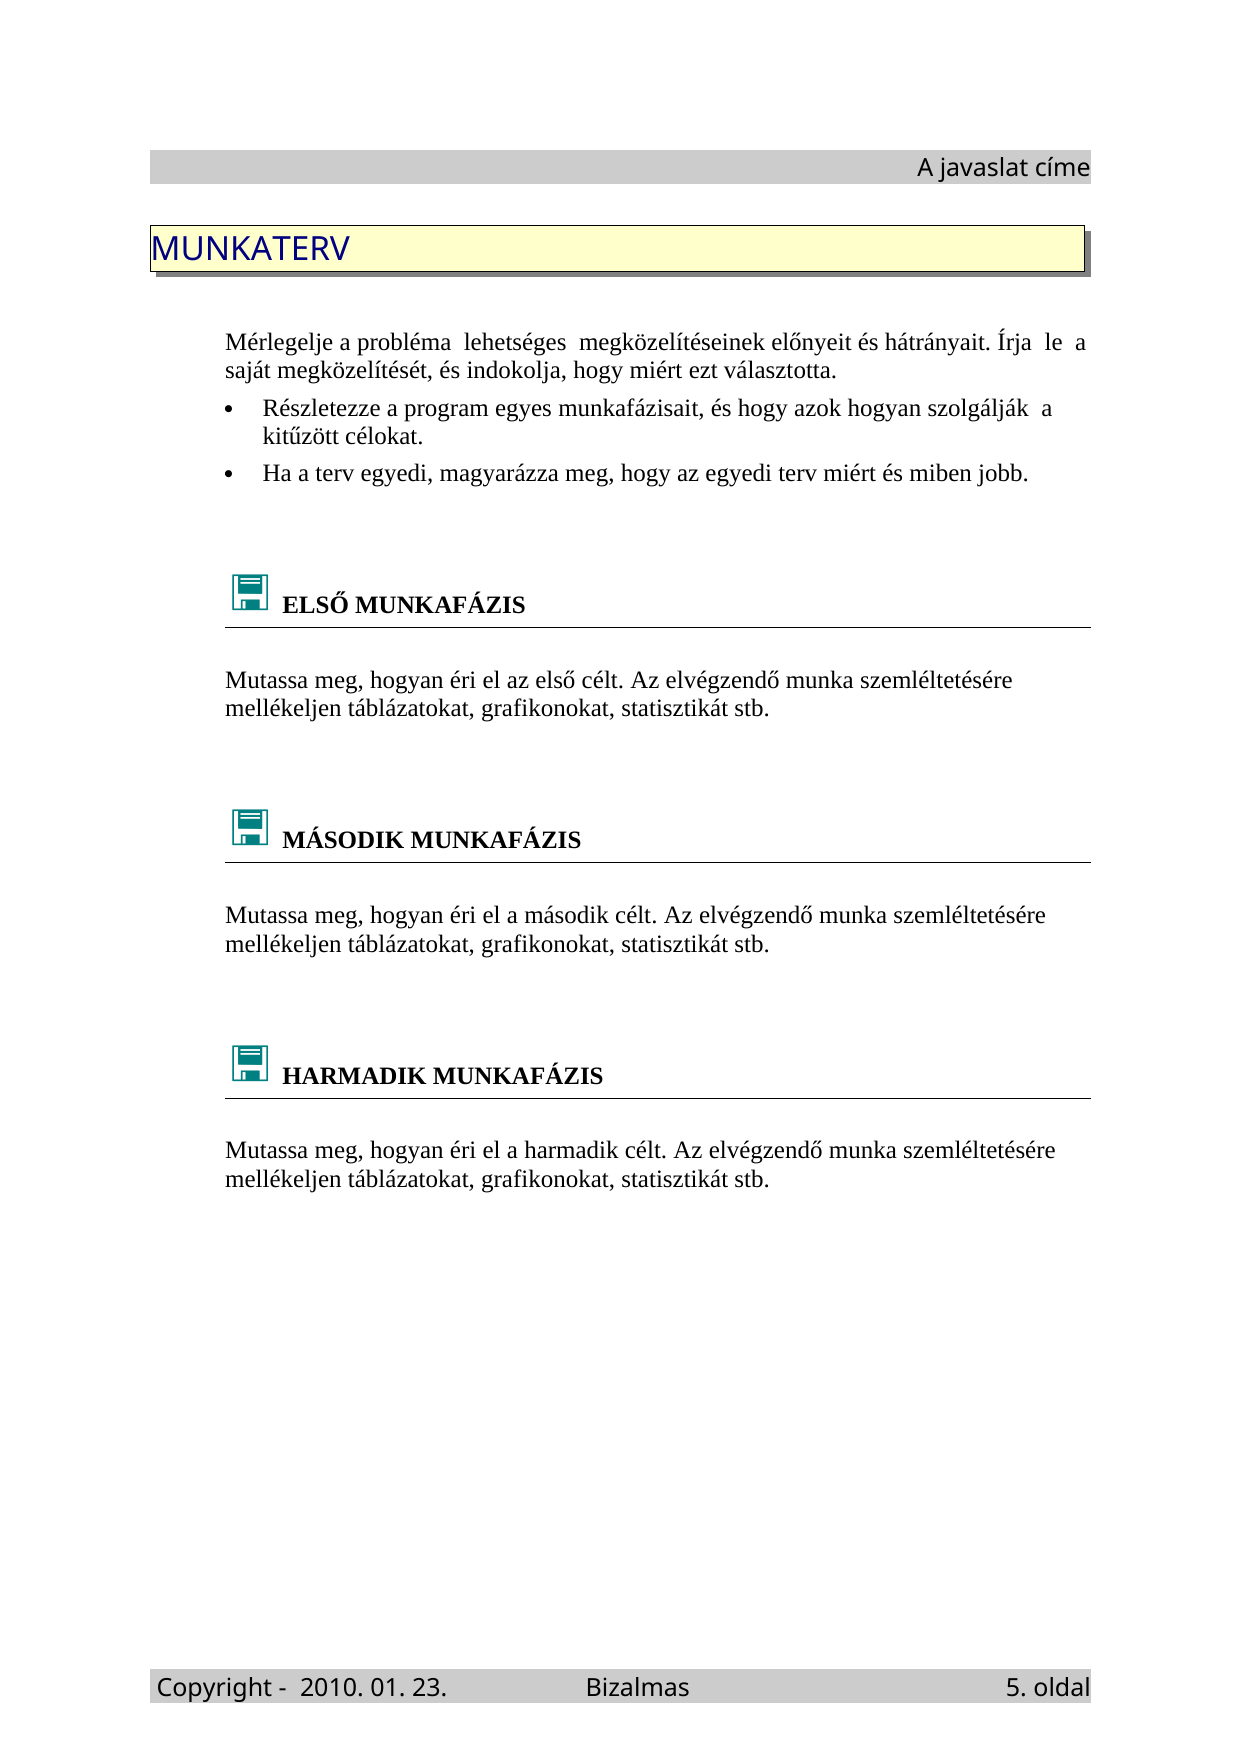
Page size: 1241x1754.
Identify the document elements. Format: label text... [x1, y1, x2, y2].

text  Harmadik munkafázis [225, 1041, 1091, 1098]
list Részletezze a program egyes munkafázisait, és hogy azok hogyan szolgálják a kitűzött célokat. [225, 393, 1091, 450]
text  Második munkafázis [225, 806, 1091, 862]
text  Első munkafázis [225, 570, 1091, 627]
text MUNKATERV [151, 226, 1084, 271]
text Mutassa meg, hogyan éri el az első célt. Az elvégzendő munka szemléltetésére mellékeljen táblázatokat, grafikonokat, statisztikát stb. [225, 665, 1091, 722]
text Mutassa meg, hogyan éri el a harmadik célt. Az elvégzendő munka szemléltetésére mellékeljen táblázatokat, grafikonokat, statisztikát stb. [225, 1135, 1091, 1193]
list Ha a terv egyedi, magyarázza meg, hogy az egyedi terv miért és miben jobb. [225, 458, 1091, 487]
text Mérlegelje a probléma lehetséges megközelítéseinek előnyeit és hátrányait. Írja le a saját megközelítését, és indokolja, hogy miért ezt választotta. [225, 327, 1091, 384]
text Mutassa meg, hogyan éri el a második célt. Az elvégzendő munka szemléltetésére mellékeljen táblázatokat, grafikonokat, statisztikát stb. [225, 900, 1091, 957]
